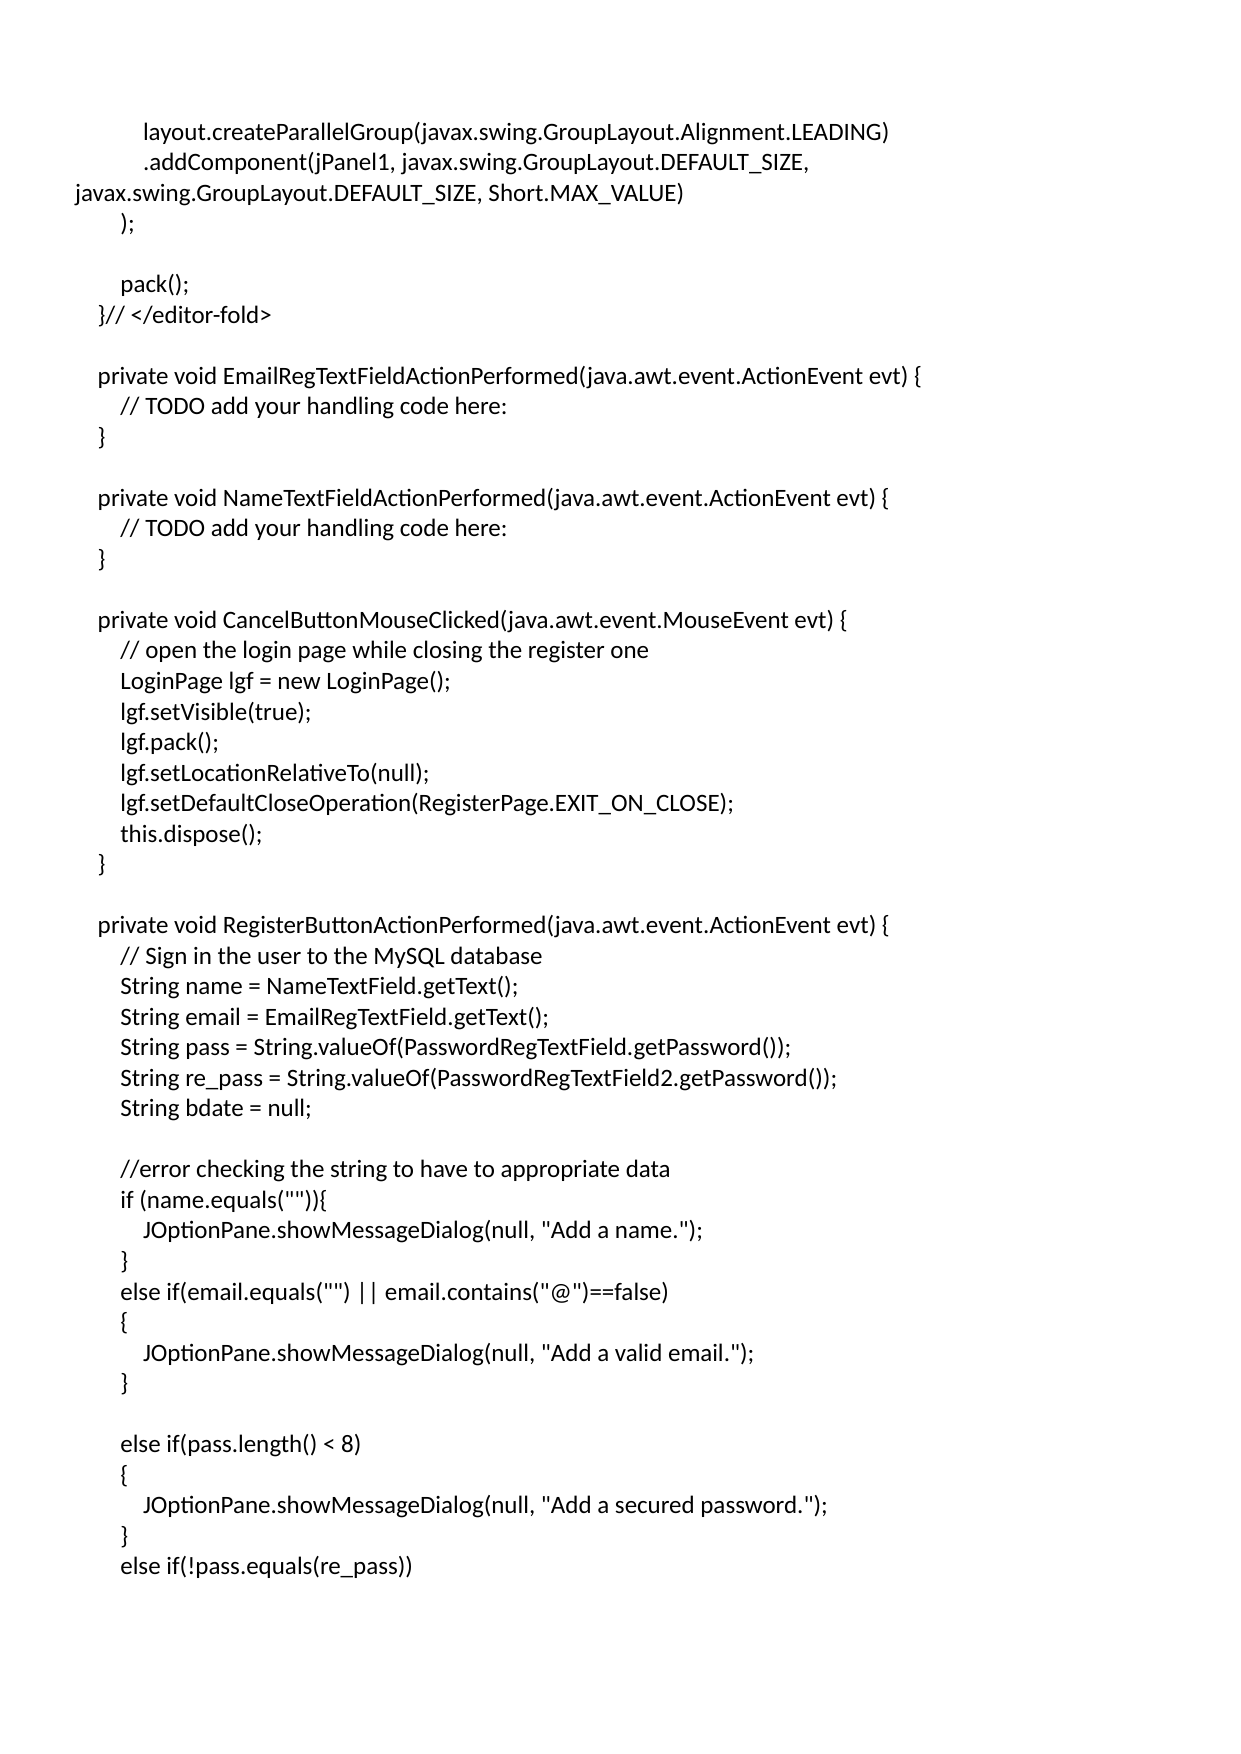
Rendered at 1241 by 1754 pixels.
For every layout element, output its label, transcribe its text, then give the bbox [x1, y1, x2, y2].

text pack(); [75, 268, 1067, 299]
text lgf.setVisible(true); [75, 696, 1067, 726]
text String bdate = null; [75, 1092, 1067, 1123]
text lgf.setDefaultCloseOperation(RegisterPage.EXIT_ON_CLOSE); [75, 787, 1067, 818]
text private void NameTextFieldActionPerformed(java.awt.event.ActionEvent evt) { [75, 482, 1067, 513]
text LoginPage lgf = new LoginPage(); [75, 665, 1067, 696]
text { [75, 1306, 1067, 1337]
text this.dispose(); [75, 818, 1067, 848]
text layout.createParallelGroup(javax.swing.GroupLayout.Alignment.LEADING) [75, 116, 1067, 146]
text .addComponent(jPanel1, javax.swing.GroupLayout.DEFAULT_SIZE, javax.swing.GroupLayout.DEFAULT_SIZE, Short.MAX_VALUE) [75, 146, 1067, 207]
text else if(pass.length() < 8) [75, 1428, 1067, 1459]
text } [75, 1245, 1067, 1276]
text private void RegisterButtonActionPerformed(java.awt.event.ActionEvent evt) { [75, 909, 1067, 940]
text ); [75, 207, 1067, 238]
text } [75, 543, 1067, 574]
text // TODO add your handling code here: [75, 513, 1067, 543]
text String email = EmailRegTextField.getText(); [75, 1001, 1067, 1031]
text //error checking the string to have to appropriate data [75, 1153, 1067, 1184]
text { [75, 1459, 1067, 1489]
text } [75, 1367, 1067, 1398]
text String pass = String.valueOf(PasswordRegTextField.getPassword()); [75, 1031, 1067, 1062]
text // open the login page while closing the register one [75, 635, 1067, 665]
text else if(email.equals("") || email.contains("@")==false) [75, 1276, 1067, 1306]
text private void EmailRegTextFieldActionPerformed(java.awt.event.ActionEvent evt) { [75, 360, 1067, 391]
text JOptionPane.showMessageDialog(null, "Add a valid email."); [75, 1337, 1067, 1367]
text } [75, 421, 1067, 452]
text JOptionPane.showMessageDialog(null, "Add a name."); [75, 1214, 1067, 1245]
text if (name.equals("")){ [75, 1184, 1067, 1214]
text } [75, 848, 1067, 879]
text else if(!pass.equals(re_pass)) [75, 1550, 1067, 1581]
text lgf.pack(); [75, 726, 1067, 757]
text // TODO add your handling code here: [75, 391, 1067, 421]
text String name = NameTextField.getText(); [75, 970, 1067, 1001]
text JOptionPane.showMessageDialog(null, "Add a secured password."); [75, 1489, 1067, 1520]
text // Sign in the user to the MySQL database [75, 940, 1067, 970]
text String re_pass = String.valueOf(PasswordRegTextField2.getPassword()); [75, 1062, 1067, 1092]
text private void CancelButtonMouseClicked(java.awt.event.MouseEvent evt) { [75, 604, 1067, 635]
text } [75, 1520, 1067, 1550]
text }// </editor-fold> [75, 299, 1067, 329]
text lgf.setLocationRelativeTo(null); [75, 757, 1067, 787]
